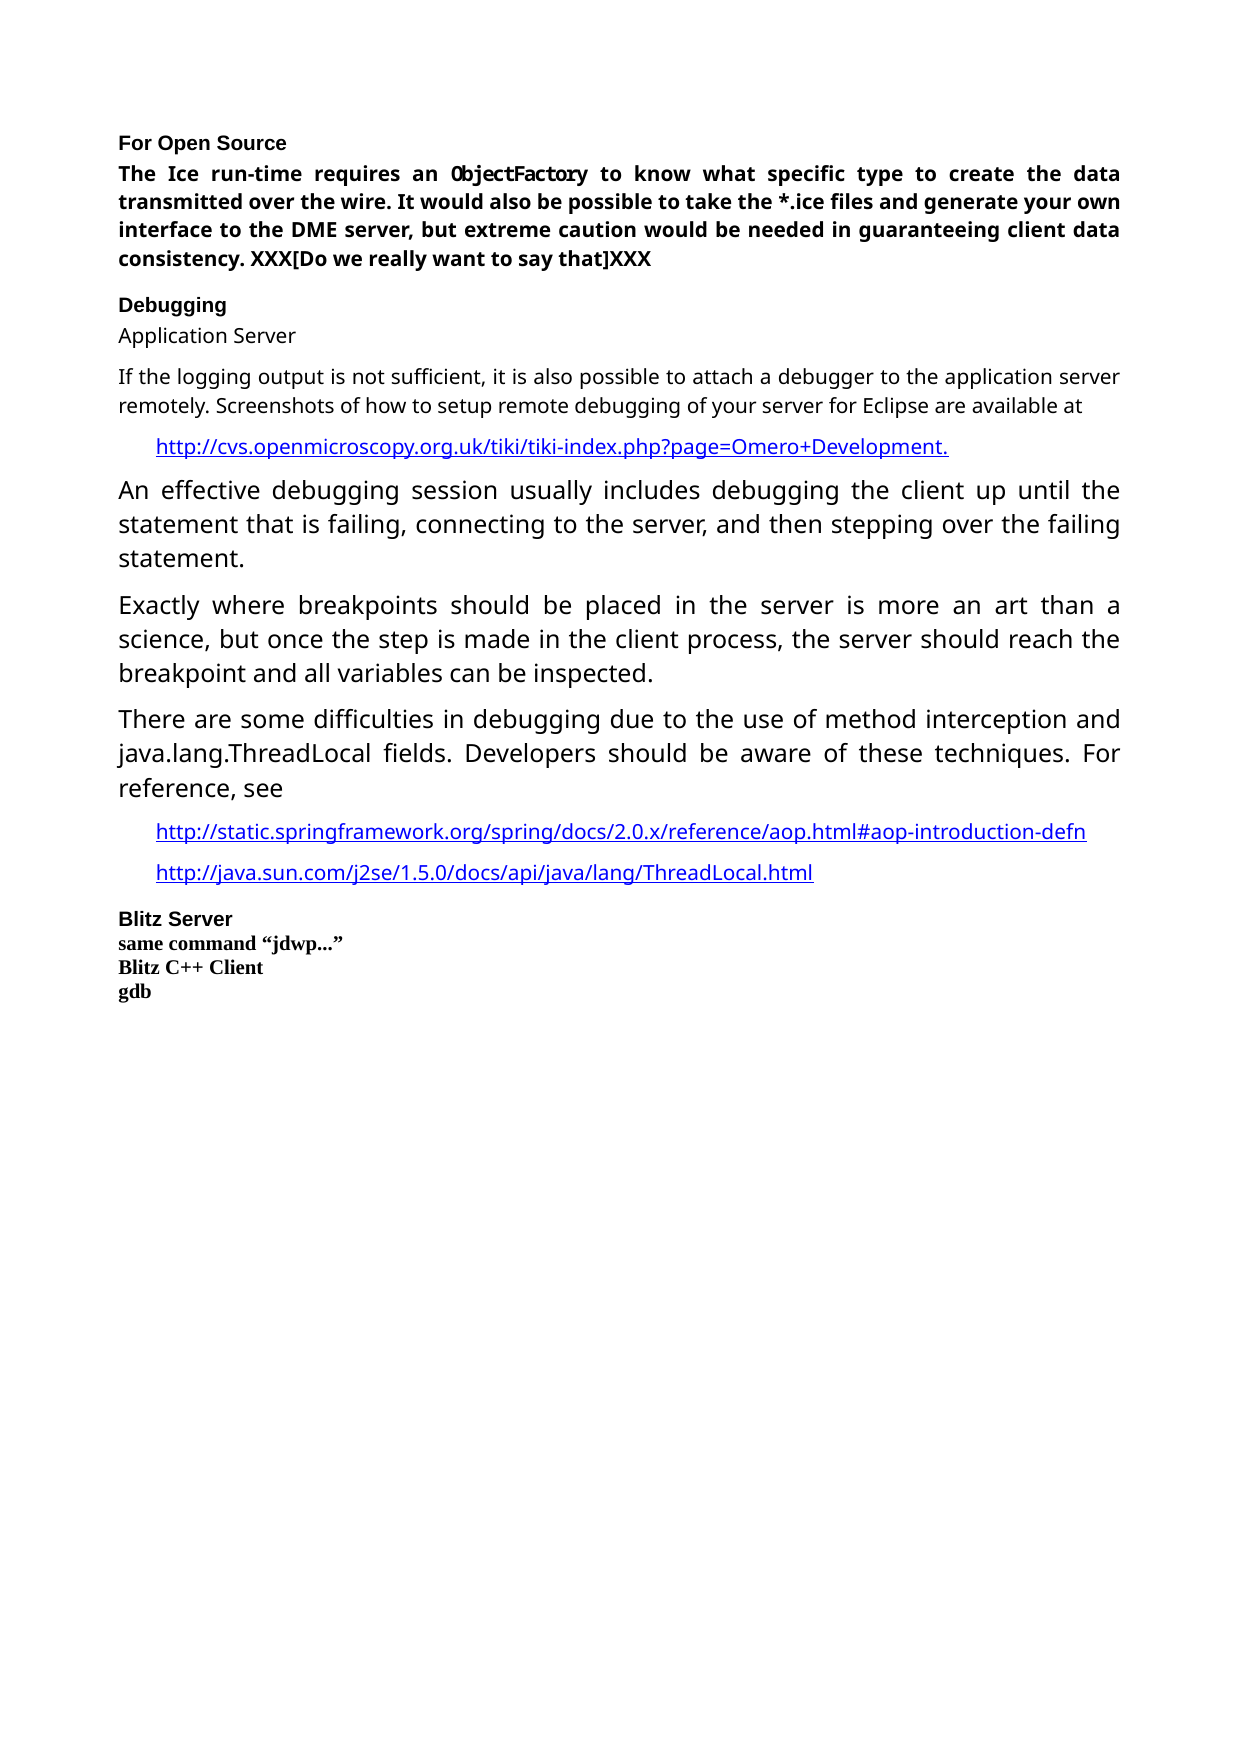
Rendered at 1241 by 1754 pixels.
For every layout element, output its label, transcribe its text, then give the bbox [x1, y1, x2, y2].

text If the logging output is not sufficient, it is also possible to attach a debugger to the application server remotely. Screenshots of how to setup remote debugging of your server for Eclipse are available at [118, 362, 1122, 419]
text An effective debugging session usually includes debugging the client up until the statement that is failing, connecting to the server, and then stepping over the failing statement. [118, 473, 1122, 575]
text Application Server [118, 321, 1122, 350]
text http://cvs.openmicroscopy.org.uk/tiki/tiki-index.php?page=Omero+Development. [156, 432, 1122, 460]
text Exactly where breakpoints should be placed in the server is more an art than a science, but once the step is made in the client process, the server should reach the breakpoint and all variables can be inspected. [118, 587, 1122, 689]
text same command “jdwp...” [118, 931, 1122, 955]
text gdb [118, 979, 1122, 1003]
text http://java.sun.com/j2se/1.5.0/docs/api/java/lang/ThreadLocal.html [156, 858, 1122, 886]
text Blitz C++ Client [118, 955, 1122, 979]
subtitle For Open Source [118, 131, 1122, 154]
text http://static.springframework.org/spring/docs/2.0.x/reference/aop.html#aop-introduction-defn [156, 817, 1122, 845]
subtitle Blitz Server [118, 907, 1122, 931]
subtitle Debugging [118, 293, 1122, 317]
text There are some difficulties in debugging due to the use of method interception and java.lang.ThreadLocal fields. Developers should be aware of these techniques. For reference, see [118, 702, 1122, 804]
text The Ice run-time requires an ObjectFactory to know what specific type to create the data transmitted over the wire. It would also be possible to take the *.ice files and generate your own interface to the DME server, but extreme caution would be needed in guaranteeing client data consistency. XXX[Do we really want to say that]XXX [118, 159, 1122, 272]
